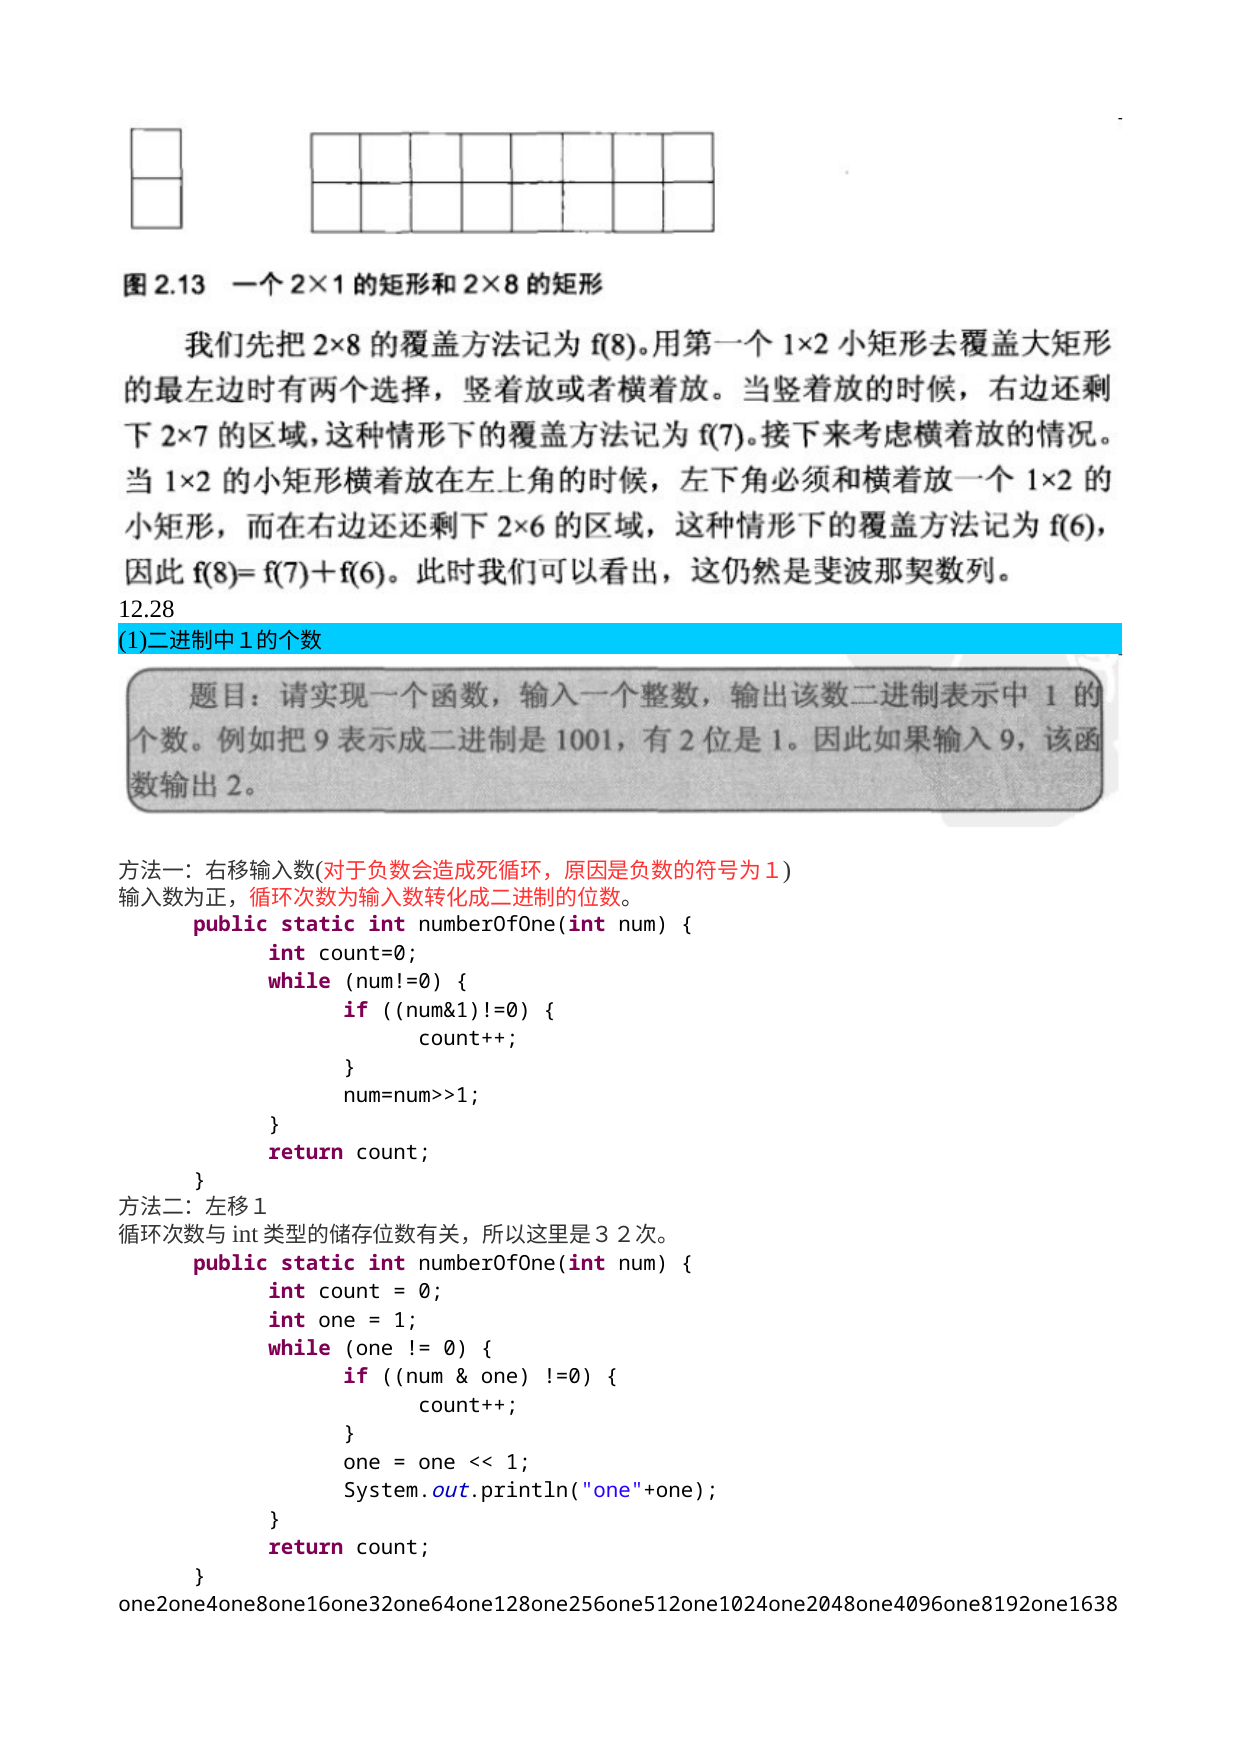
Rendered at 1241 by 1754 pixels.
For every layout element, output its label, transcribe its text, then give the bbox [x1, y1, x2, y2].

text 12.28 [118, 594, 1122, 623]
text num=num>>1; [118, 1080, 1122, 1109]
text 输入数为正，循环次数为输入数转化成二进制的位数。 [118, 884, 1122, 909]
text } [118, 1418, 1122, 1447]
text while (one != 0) { [118, 1333, 1122, 1362]
text 方法一：右移输入数(对于负数会造成死循环，原因是负数的符号为１) [118, 856, 1122, 884]
text int count=0; [118, 938, 1122, 966]
text } [118, 1052, 1122, 1080]
text } [118, 1504, 1122, 1532]
text public static int numberOfOne(int num) { [118, 909, 1122, 938]
picture [118, 118, 1123, 594]
text count++; [118, 1023, 1122, 1052]
text int count = 0; [118, 1276, 1122, 1305]
text if ((num & one) !=0) { [118, 1362, 1122, 1390]
text 方法二：左移１ [118, 1194, 1122, 1219]
text return count; [118, 1137, 1122, 1166]
text } [118, 1109, 1122, 1137]
picture [118, 655, 1123, 827]
text return count; [118, 1532, 1122, 1561]
text 循环次数与int类型的储存位数有关，所以这里是３２次。 [118, 1219, 1122, 1248]
text one2one4one8one16one32one64one128one256one512one1024one2048one4096one8192one1638 [118, 1589, 1122, 1618]
text public static int numberOfOne(int num) { [118, 1248, 1122, 1276]
text System.out.println("one"+one); [118, 1475, 1122, 1504]
text while (num!=0) { [118, 966, 1122, 995]
text int one = 1; [118, 1305, 1122, 1333]
text if ((num&1)!=0) { [118, 995, 1122, 1023]
text } [118, 1166, 1122, 1194]
text one = one << 1; [118, 1447, 1122, 1475]
text } [118, 1561, 1122, 1589]
text (1)二进制中１的个数 [118, 623, 1122, 654]
text count++; [118, 1390, 1122, 1418]
